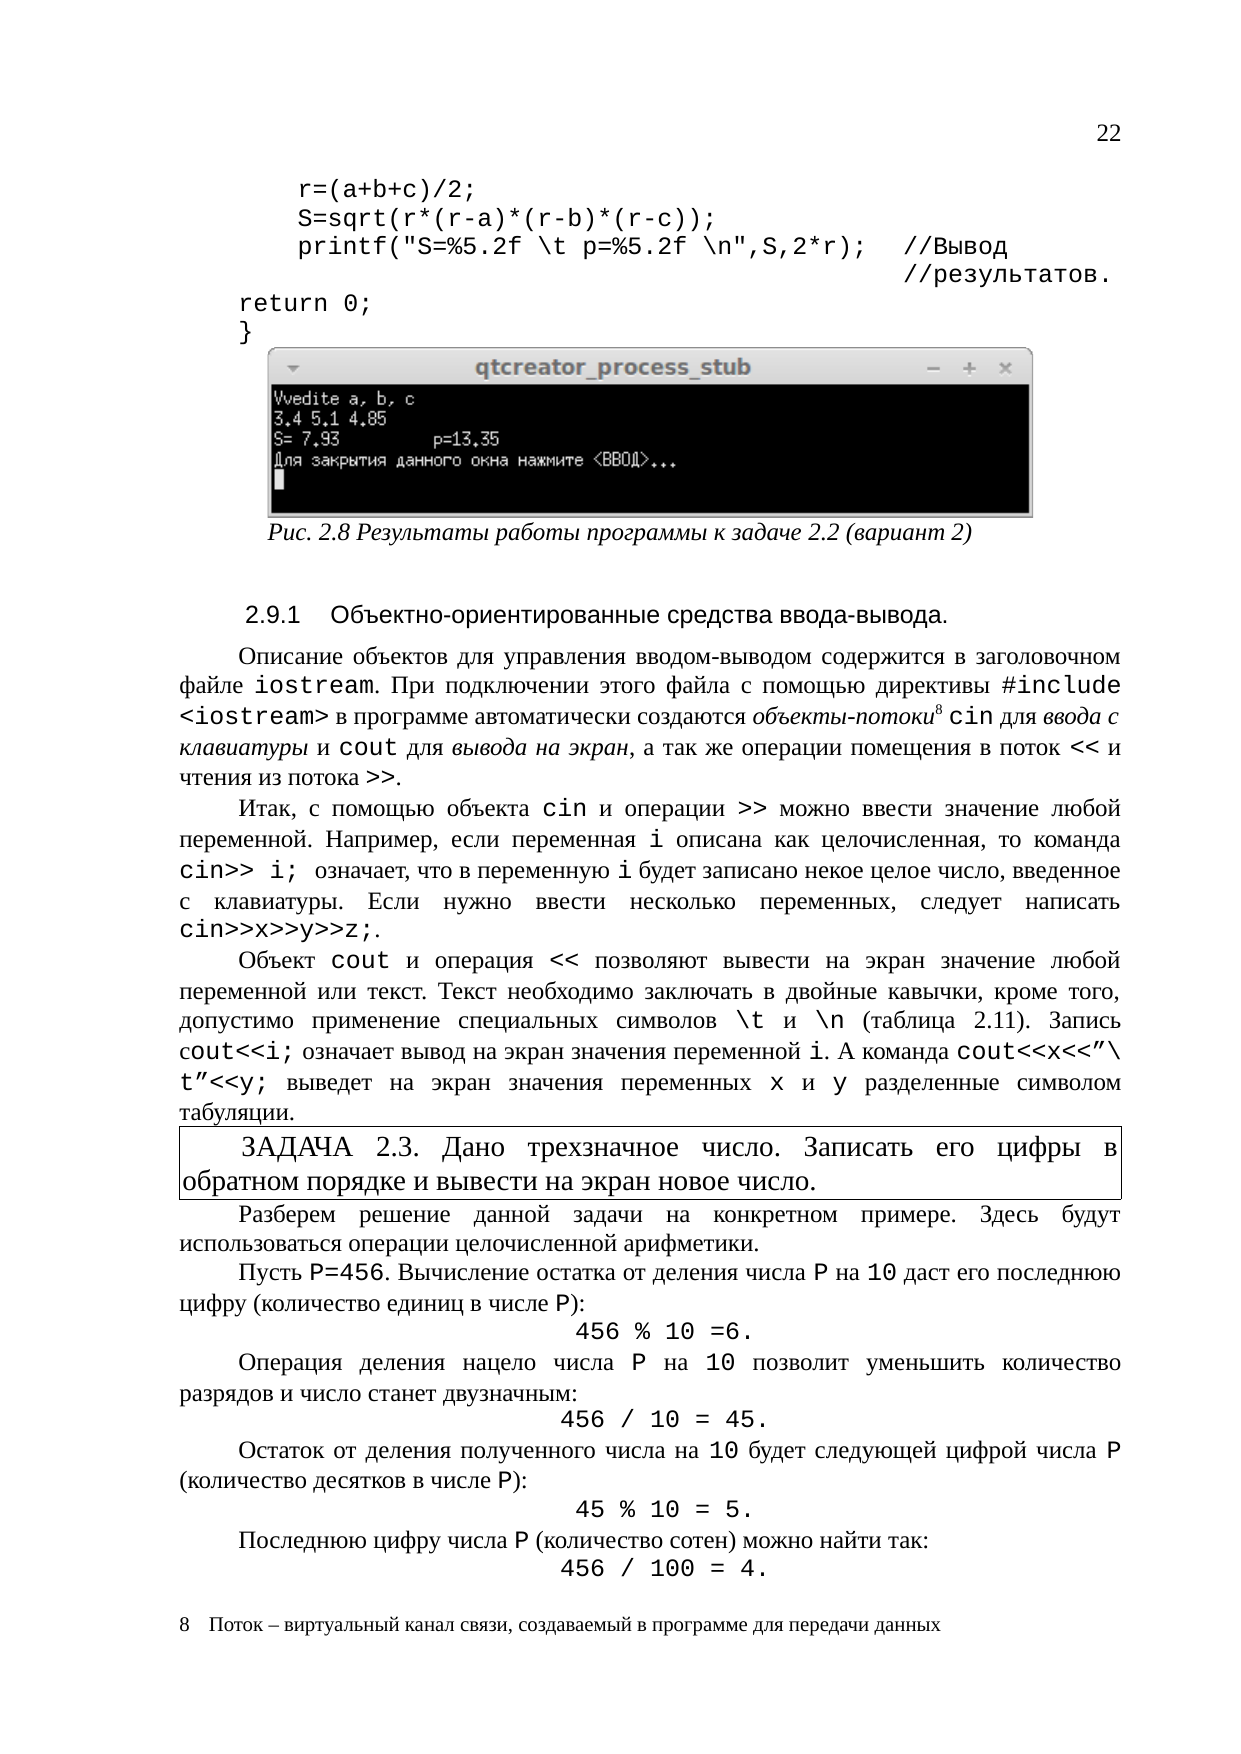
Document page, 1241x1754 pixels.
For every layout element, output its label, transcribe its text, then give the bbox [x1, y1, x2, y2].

text 45 % 10 = 5. [179, 1496, 1121, 1525]
text Описание объектов для управления вводом-выводом содержится в заголовочном файле iostream. При подключении этого файла с помощью директивы #include <iostream> в программе автоматически создаются объекты-потоки cin для ввода с клавиатуры и cout для вывода на экран, а так же операции помещения в поток << и чтения из потока >>. [179, 641, 1121, 793]
subtitle Объектно-ориентированные средства ввода-вывода. [179, 600, 1121, 629]
picture [267, 347, 1034, 518]
text Последнюю цифру числа P (количество сотен) можно найти так: [179, 1525, 1121, 1556]
text return 0; [238, 290, 1121, 319]
text 456 / 100 = 4. [179, 1556, 1121, 1584]
text 456 % 10 =6. [179, 1318, 1121, 1347]
text Остаток от деления полученного числа на 10 будет следующей цифрой числа P (количество десятков в числе P): [179, 1435, 1121, 1496]
text ЗАДАЧА 2.3. Дано трехзначное число. Записать его цифры в обратном порядке и вывести на экран новое число. [180, 1127, 1121, 1199]
text Поток – виртуальный канал связи, создаваемый в программе для передачи данных [179, 1612, 1121, 1636]
text Рис. 2.8 Результаты работы программы к задаче 2.2 (вариант 2) [267, 518, 1033, 546]
text 456 / 10 = 45. [179, 1406, 1121, 1435]
text r=(a+b+c)/2; [238, 177, 1121, 205]
text //результатов. [238, 262, 1121, 290]
text Объект cout и операция << позволяют вывести на экран значение любой переменной или текст. Текст необходимо заключать в двойные кавычки, кроме того, допустимо применение специальных символов \t и \n (таблица 2.11). Запись cout<<i; означает вывод на экран значения переменной i. А команда cout<<x<<”\t”<<y; выведет на экран значения переменных x и y разделенные символом табуляции. [179, 945, 1121, 1126]
text Пусть P=456. Вычисление остатка от деления числа P на 10 даст его последнюю цифру (количество единиц в числе P): [179, 1257, 1121, 1318]
text Операция деления нацело числа P на 10 позволит уменьшить количество разрядов и число станет двузначным: [179, 1347, 1121, 1406]
text Разберем решение данной задачи на конкретном примере. Здесь будут использоваться операции целочисленной арифметики. [179, 1200, 1121, 1257]
text } [238, 319, 1121, 347]
text S=sqrt(r*(r-a)*(r-b)*(r-c)); [238, 205, 1121, 234]
text Итак, с помощью объекта cin и операции >> можно ввести значение любой переменной. Например, если переменная i описана как целочисленная, то команда cin>> i; означает, что в переменную i будет записано некое целое число, введенное с клавиатуры. Если нужно ввести несколько переменных, следует написать cin>>x>>y>>z;. [179, 793, 1121, 945]
text printf("S=%5.2f \t p=%5.2f \n",S,2*r); //Вывод [238, 234, 1121, 262]
